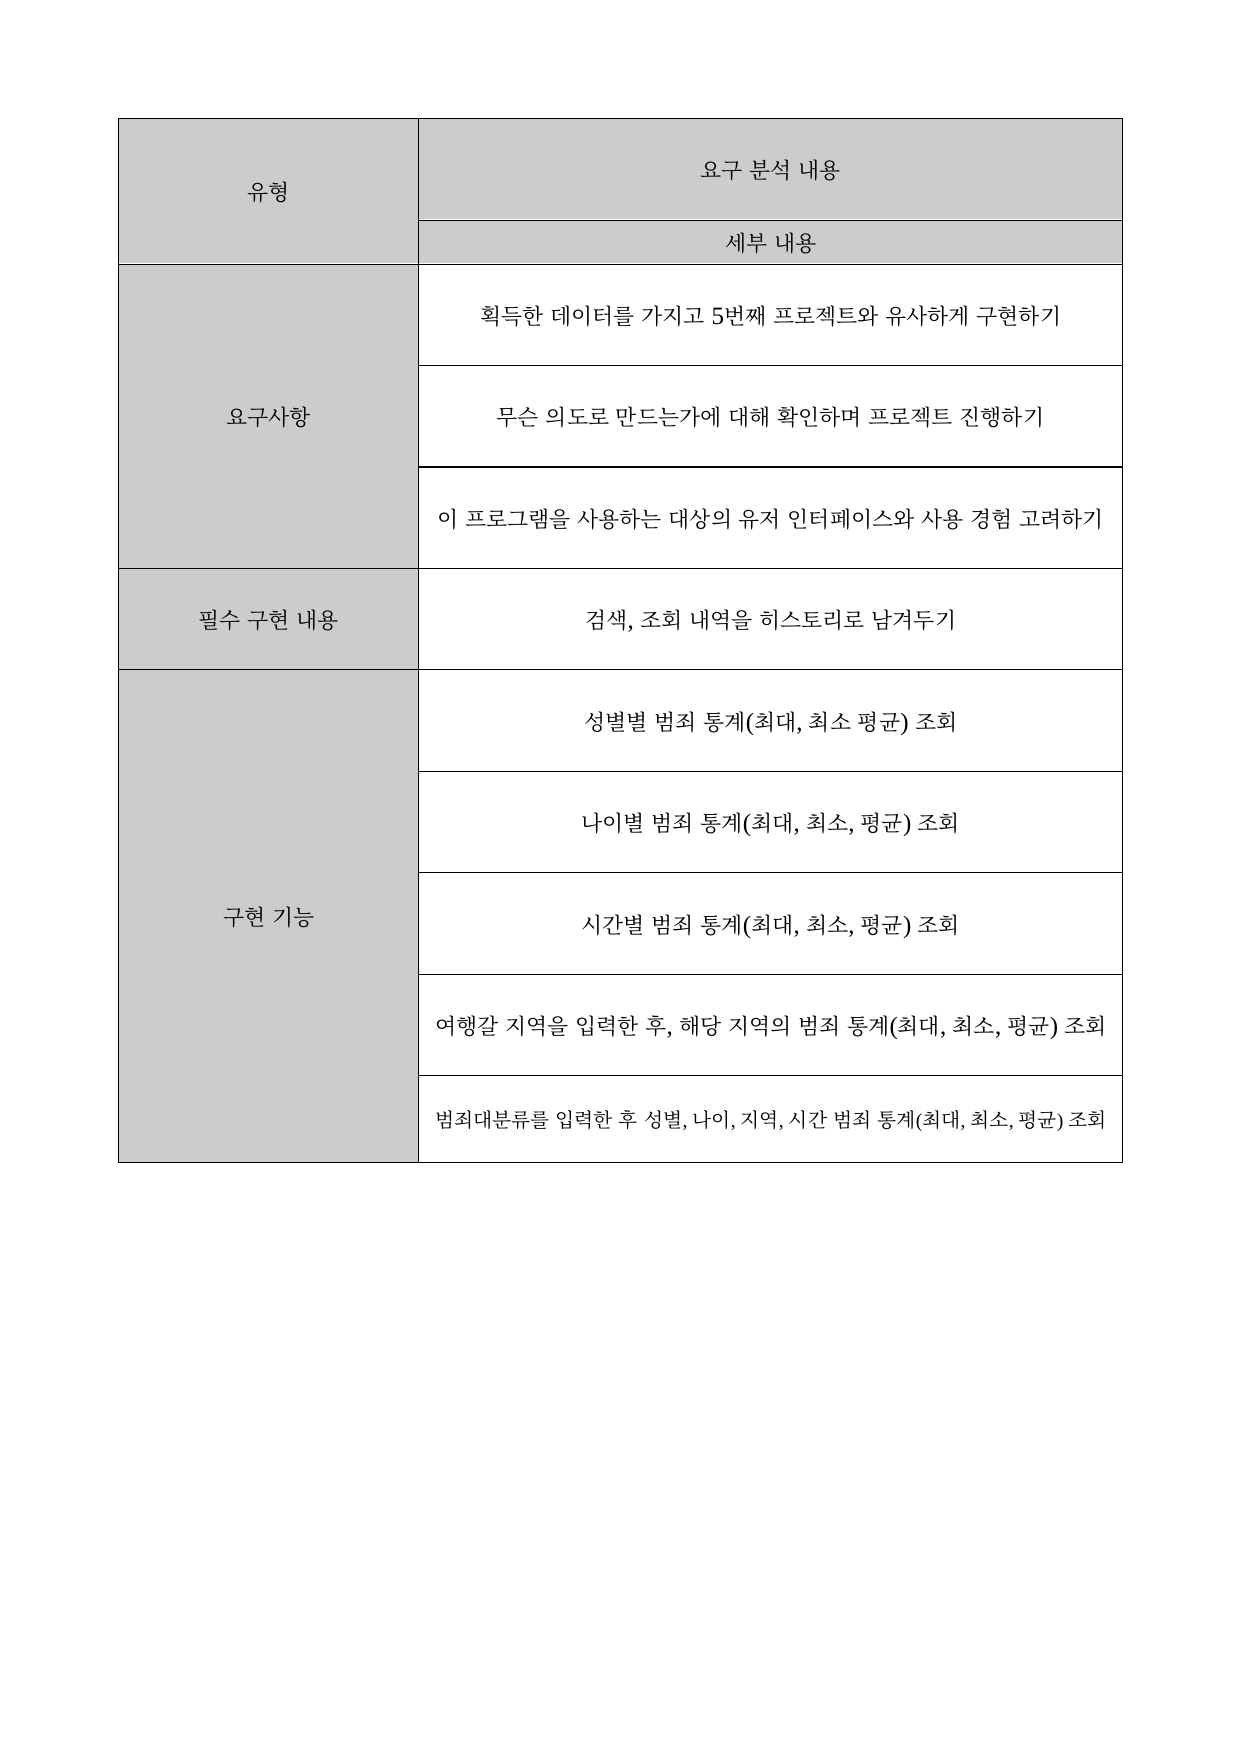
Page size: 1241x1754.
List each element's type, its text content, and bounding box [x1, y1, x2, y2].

table_cell 나이별 범죄 통계(최대, 최소, 평균) 조회 [419, 772, 1122, 872]
table_header 유형 [119, 119, 418, 263]
table_cell 필수 구현 내용 [119, 569, 418, 669]
table_cell 범죄대분류를 입력한 후 성별, 나이, 지역, 시간 범죄 통계(최대, 최소, 평균) 조회 [419, 1076, 1122, 1162]
table_cell 획득한 데이터를 가지고 5번째 프로젝트와 유사하게 구현하기 [419, 265, 1122, 365]
table_cell 이 프로그램을 사용하는 대상의 유저 인터페이스와 사용 경험 고려하기 [419, 468, 1122, 568]
table_cell 검색, 조회 내역을 히스토리로 남겨두기 [419, 569, 1122, 669]
table_cell 무슨 의도로 만드는가에 대해 확인하며 프로젝트 진행하기 [419, 366, 1122, 466]
table_cell 여행갈 지역을 입력한 후, 해당 지역의 범죄 통계(최대, 최소, 평균) 조회 [419, 975, 1122, 1075]
table_header 요구 분석 내용 [419, 119, 1122, 219]
table_cell 세부 내용 [419, 221, 1122, 263]
table_cell 구현 기능 [119, 670, 418, 1162]
table_cell 성별별 범죄 통계(최대, 최소 평균) 조회 [419, 670, 1122, 771]
table_cell 시간별 범죄 통계(최대, 최소, 평균) 조회 [419, 873, 1122, 974]
table_cell 요구사항 [119, 265, 418, 568]
